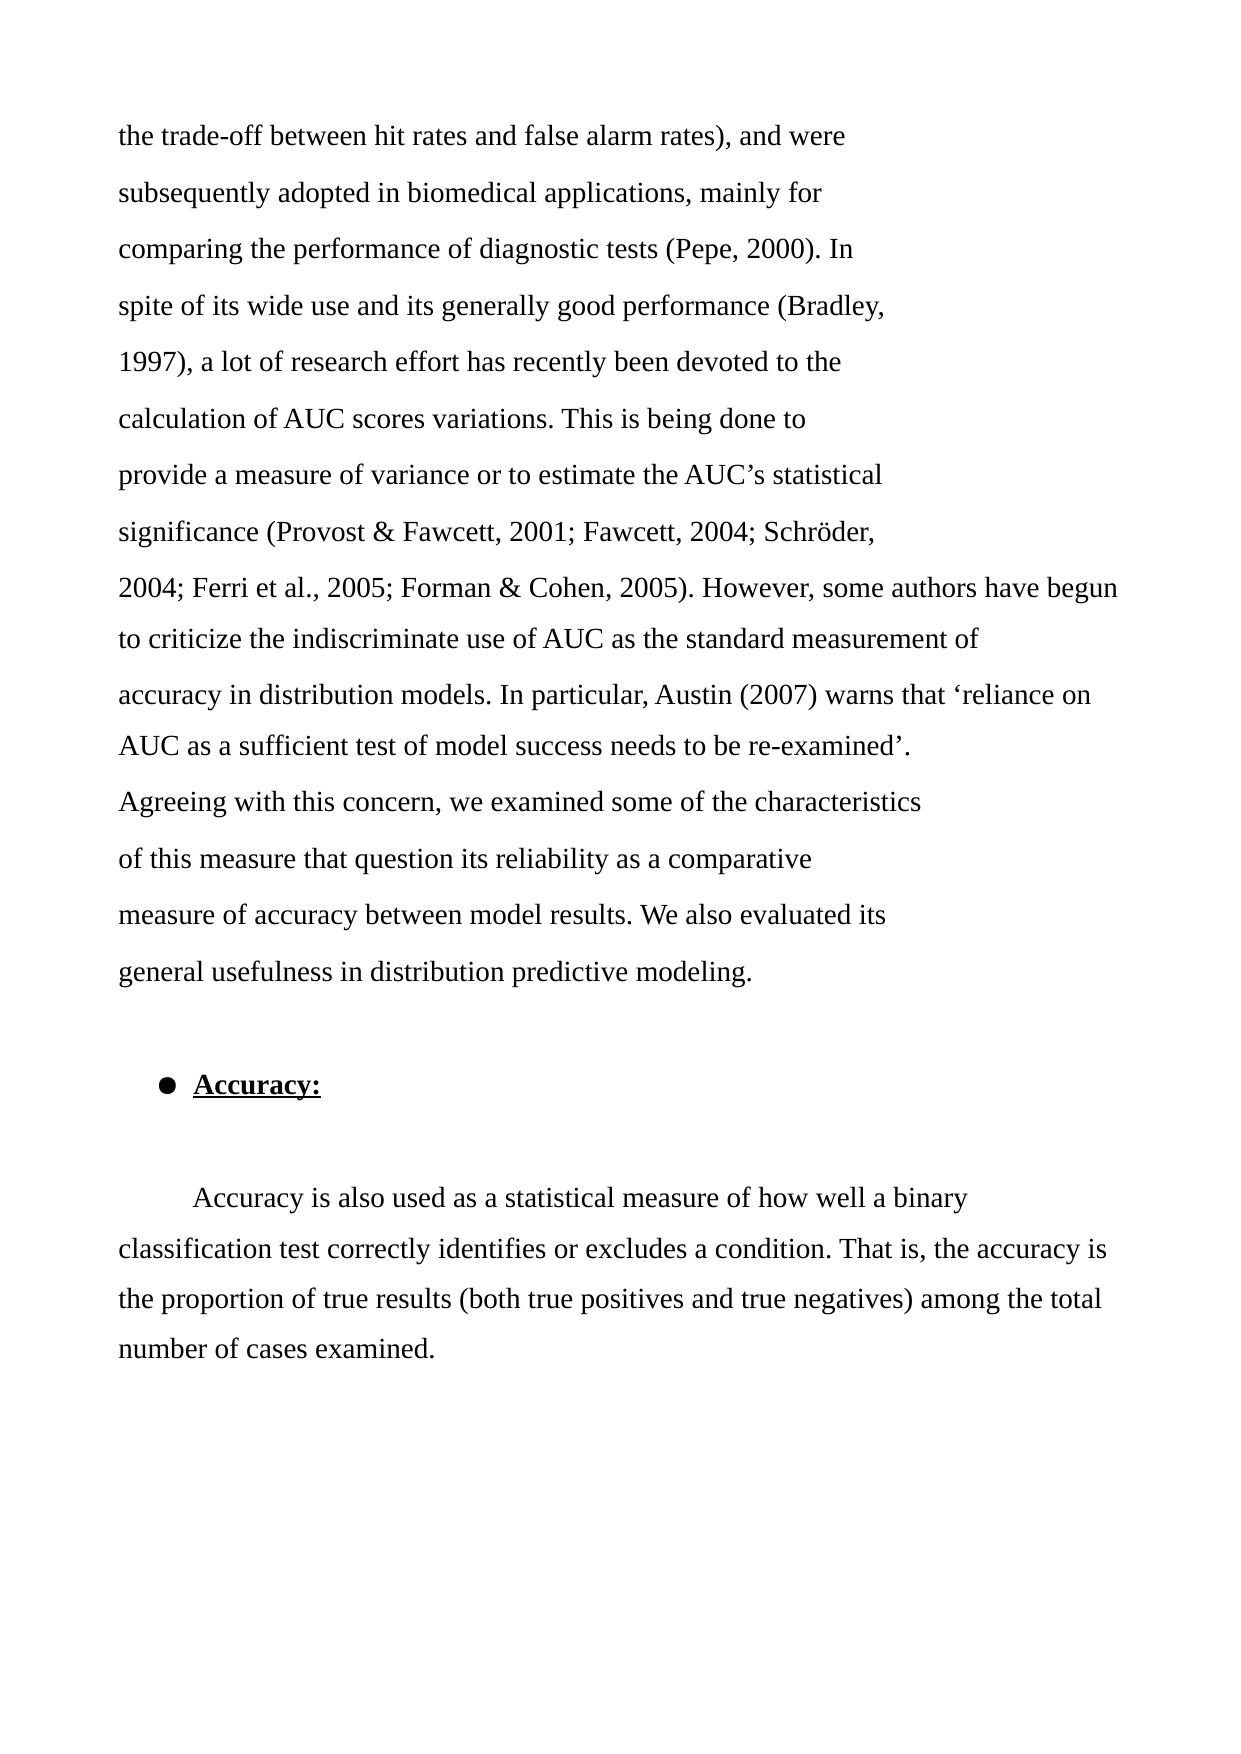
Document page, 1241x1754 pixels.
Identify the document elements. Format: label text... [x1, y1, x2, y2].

text 1997), a lot of research effort has recently been devoted to the [118, 344, 1122, 378]
text 2004; Ferri et al., 2005; Forman & Cohen, 2005). However, some authors have begun to criticize the indiscriminate use of AUC as the standard measurement of [118, 571, 1122, 654]
text Agreeing with this concern, we examined some of the characteristics [118, 784, 1122, 818]
text of this measure that question its reliability as a comparative [118, 841, 1122, 874]
text the trade-off between hit rates and false alarm rates), and were [118, 118, 1122, 152]
text accuracy in distribution models. In particular, Austin (2007) warns that ‘reliance on AUC as a sufficient test of model success needs to be re-examined’. [118, 677, 1122, 761]
text comparing the performance of diagnostic tests (Pepe, 2000). In [118, 231, 1122, 265]
text provide a measure of variance or to estimate the AUC’s statistical [118, 457, 1122, 491]
text calculation of AUC scores variations. This is being done to [118, 401, 1122, 434]
text spite of its wide use and its generally good performance (Bradley, [118, 288, 1122, 321]
text general usefulness in distribution predictive modeling. [118, 954, 1122, 988]
text Accuracy is also used as a statistical measure of how well a binary classification test correctly identifies or excludes a condition. That is, the accuracy is the proportion of true results (both true positives and true negatives) among the total number of cases examined. [118, 1180, 1122, 1365]
text subsequently adopted in biomedical applications, mainly for [118, 175, 1122, 208]
text significance (Provost & Fawcett, 2001; Fawcett, 2004; Schröder, [118, 514, 1122, 548]
text measure of accuracy between model results. We also evaluated its [118, 897, 1122, 931]
list Accuracy: [156, 1067, 1122, 1101]
